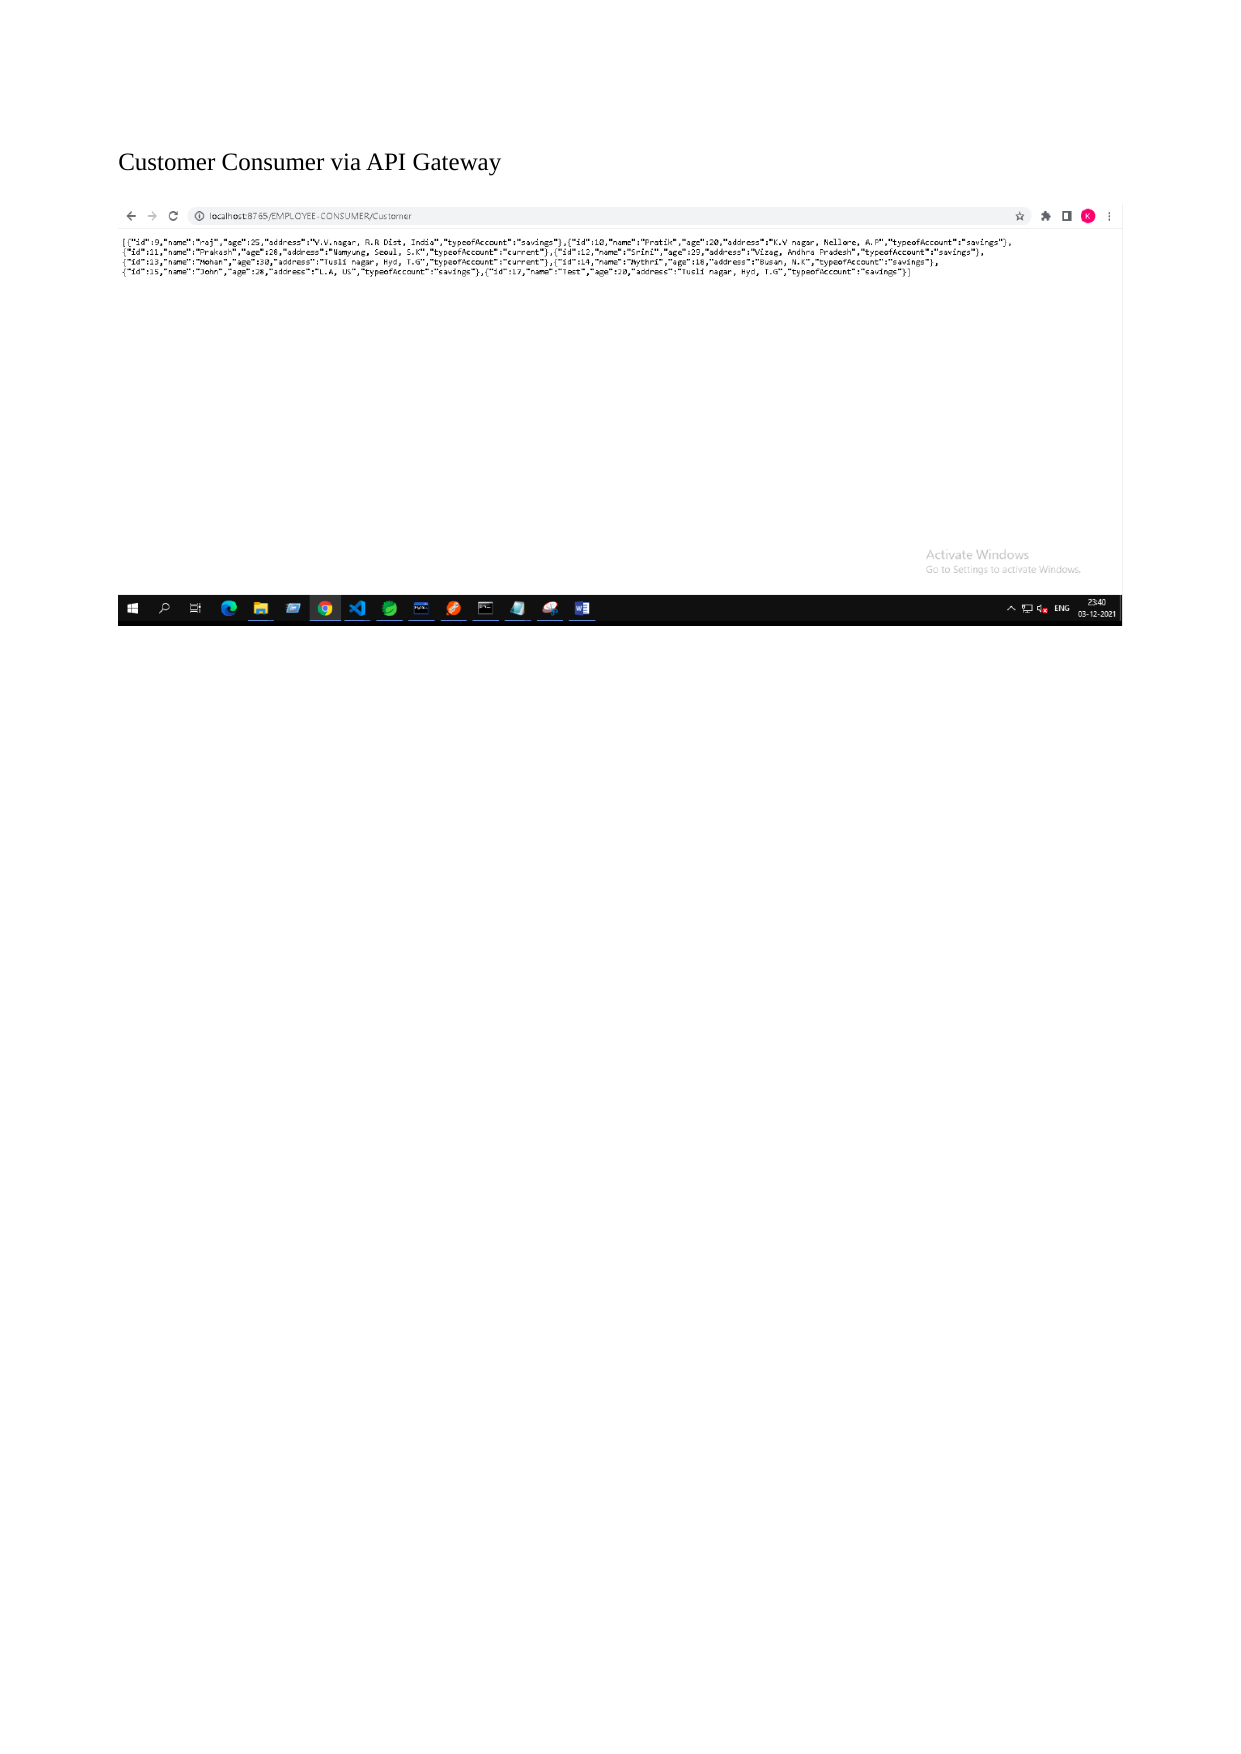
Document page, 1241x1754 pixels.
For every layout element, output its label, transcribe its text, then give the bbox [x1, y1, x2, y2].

picture [118, 204, 1123, 626]
text Customer Consumer via API Gateway [118, 147, 1122, 176]
